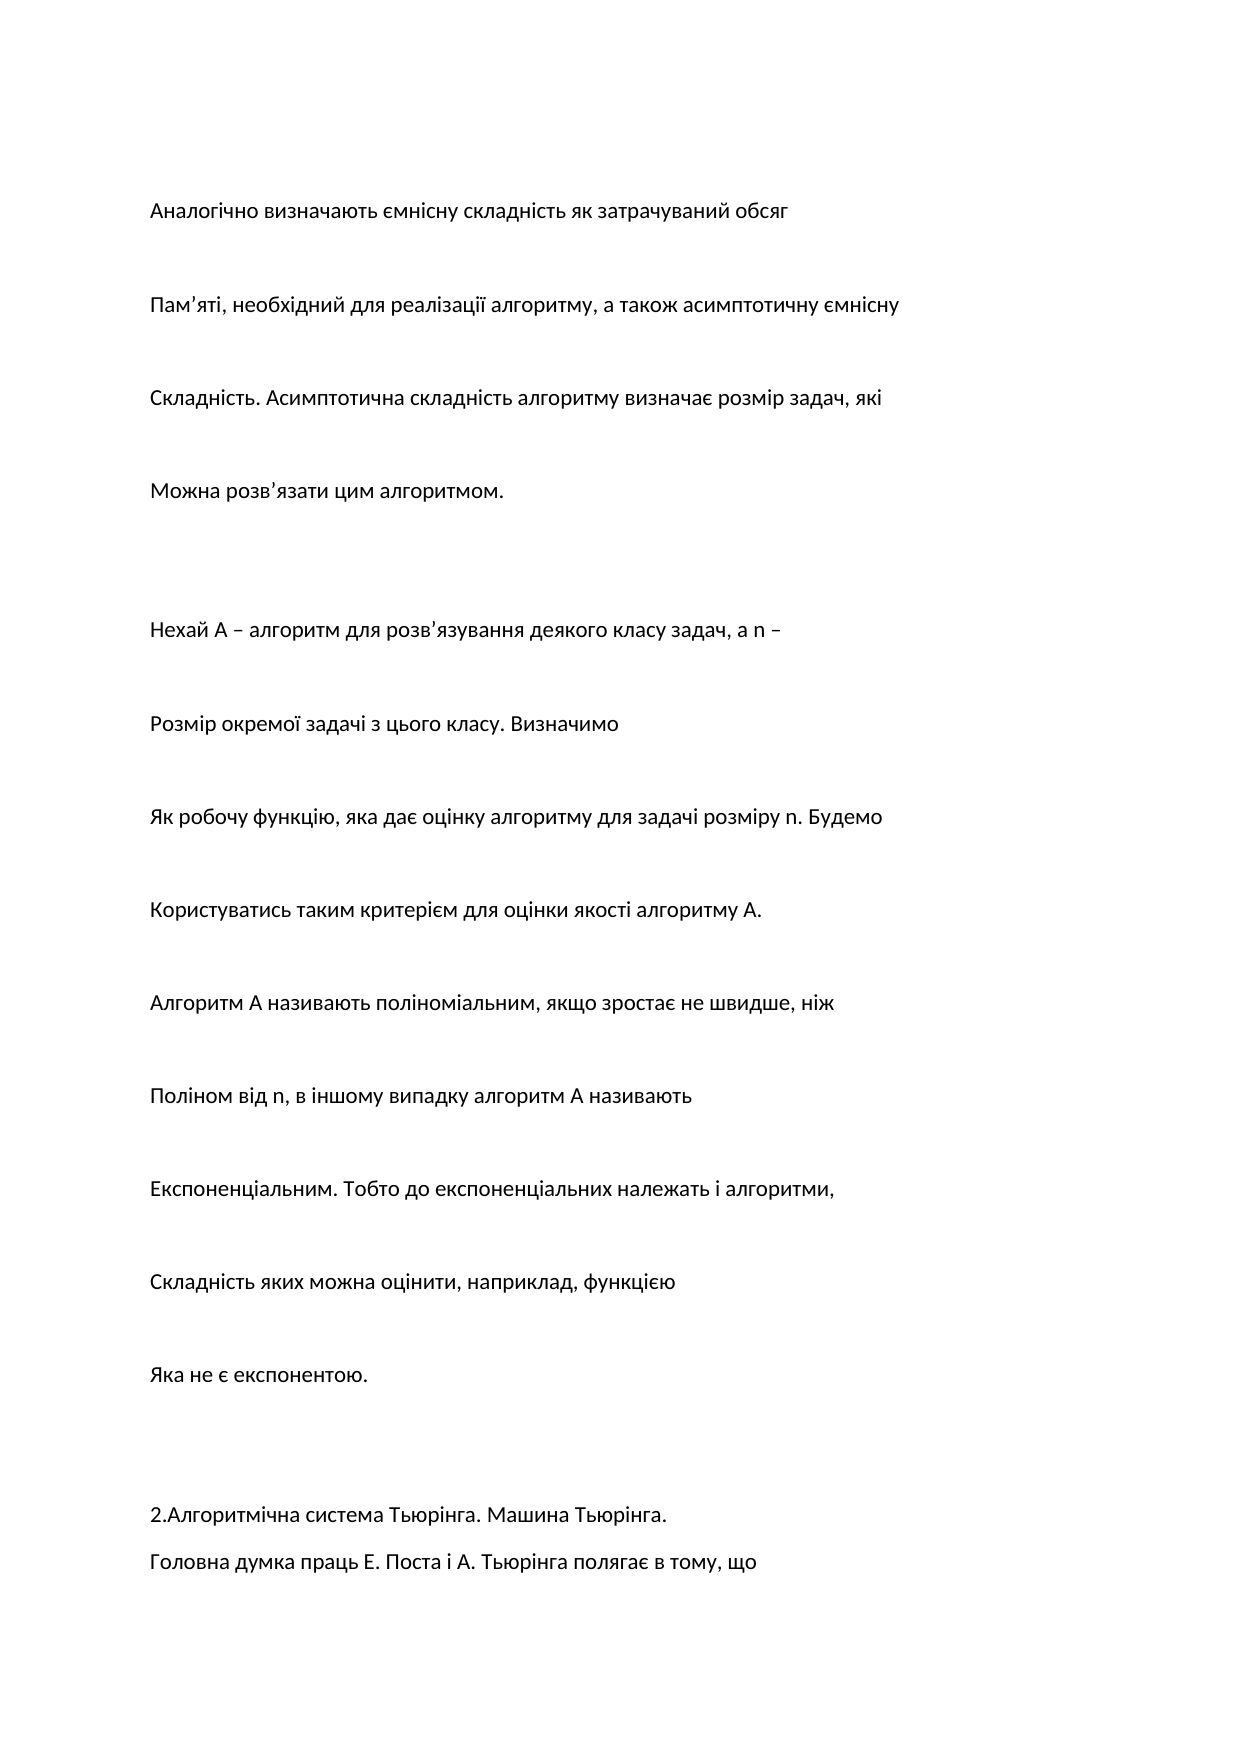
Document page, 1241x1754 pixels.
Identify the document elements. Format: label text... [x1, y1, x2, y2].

text Аналогічно визначають ємнісну складність як затрачуваний обсяг [150, 197, 1090, 224]
text Яка не є експонентою. [150, 1361, 1090, 1389]
text Розмір окремої задачі з цього класу. Визначимо [150, 709, 1090, 737]
text Поліном від n, в іншому випадку алгоритм А називають [150, 1081, 1090, 1109]
text Складність. Асимптотична складність алгоритму визначає розмір задач, які [150, 383, 1090, 411]
text Експоненціальним. Тобто до експоненціальних належать і алгоритми, [150, 1174, 1090, 1202]
text Складність яких можна оцінити, наприклад, функцією [150, 1267, 1090, 1296]
text Як робочу функцію, яка дає оцінку алгоритму для задачі розміру n. Будемо [150, 802, 1090, 830]
text Алгоритм А називають поліноміальним, якщо зростає не швидше, ніж [150, 988, 1090, 1016]
text Головна думка праць Е. Поста і А. Тьюрінга полягає в тому, що [150, 1547, 1090, 1575]
text Нехай А – алгоритм для розв’язування деякого класу задач, а n – [150, 616, 1090, 644]
text 2.Алгоритмічна система Тьюрінга. Машина Тьюрінга. [150, 1500, 1090, 1528]
text Можна розв’язати цим алгоритмом. [150, 476, 1090, 504]
text Користуватись таким критерієм для оцінки якості алгоритму A. [150, 895, 1090, 923]
text Пам’яті, необхідний для реалізації алгоритму, а також асимптотичну ємнісну [150, 290, 1090, 318]
